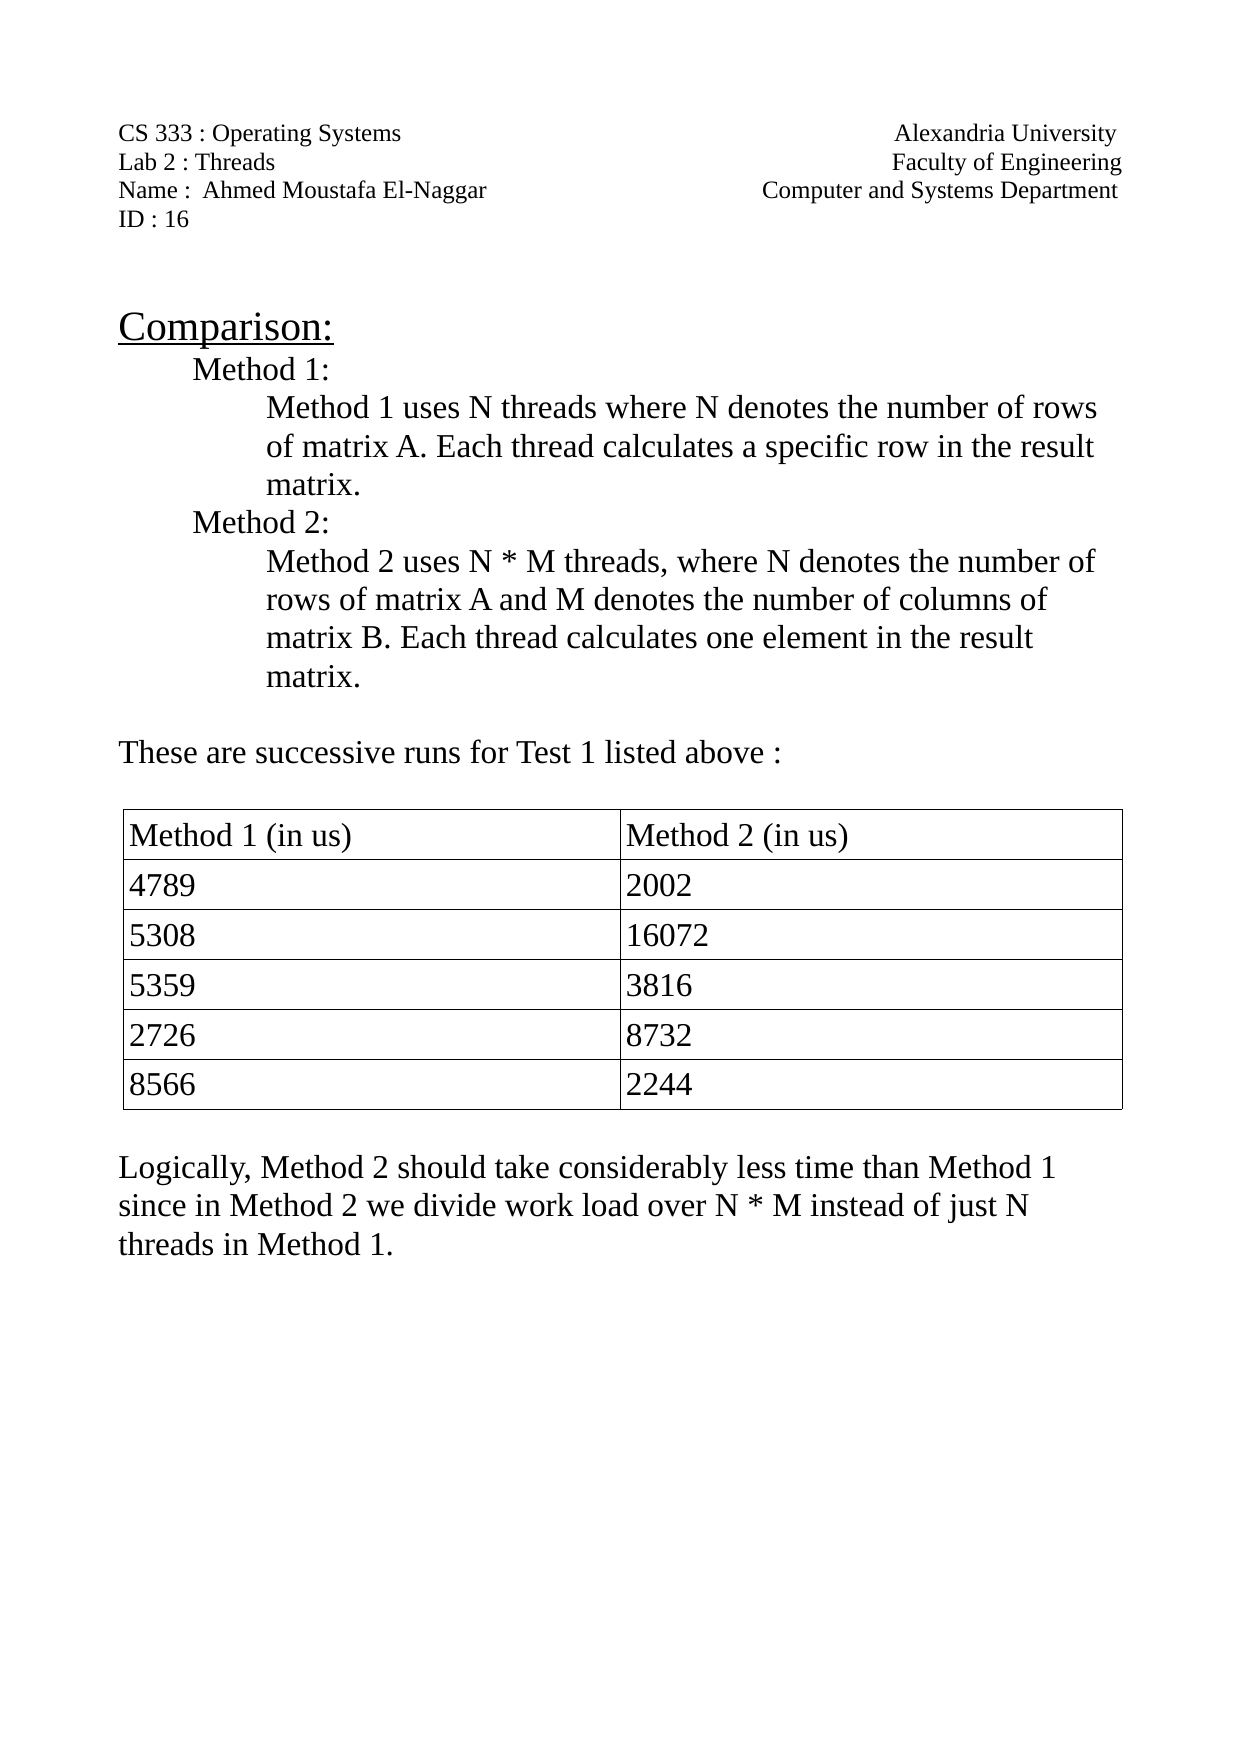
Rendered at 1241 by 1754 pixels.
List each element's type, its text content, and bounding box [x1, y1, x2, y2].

table_cell 5359 [124, 960, 620, 1009]
text Method 1: [118, 349, 1122, 388]
table_cell 8566 [124, 1060, 620, 1109]
text of matrix A. Each thread calculates a specific row in the result [118, 426, 1122, 464]
text Logically, Method 2 should take considerably less time than Method 1 since in Method 2 we divide work load over N * M instead of just N threads in Method 1. [118, 1147, 1122, 1262]
table_header Method 2 (in us) [621, 810, 1122, 859]
table_cell 8732 [621, 1010, 1122, 1059]
text Method 1 uses N threads where N denotes the number of rows [118, 388, 1122, 426]
text Method 2: [118, 503, 1122, 541]
table_cell 2002 [621, 860, 1122, 909]
table_cell 2726 [124, 1010, 620, 1059]
table_cell 2244 [621, 1060, 1122, 1109]
table_cell 4789 [124, 860, 620, 909]
text Method 2 uses N * M threads, where N denotes the number of rows of matrix A and M denotes the number of columns of matrix B. Each thread calculates one element in the result matrix. [118, 541, 1122, 694]
table_cell 16072 [621, 910, 1122, 959]
table_cell 3816 [621, 960, 1122, 1009]
text These are successive runs for Test 1 listed above : [118, 733, 1122, 771]
table_header Method 1 (in us) [124, 810, 620, 859]
table_cell 5308 [124, 910, 620, 959]
text matrix. [118, 464, 1122, 503]
text Comparison: [118, 301, 1122, 349]
